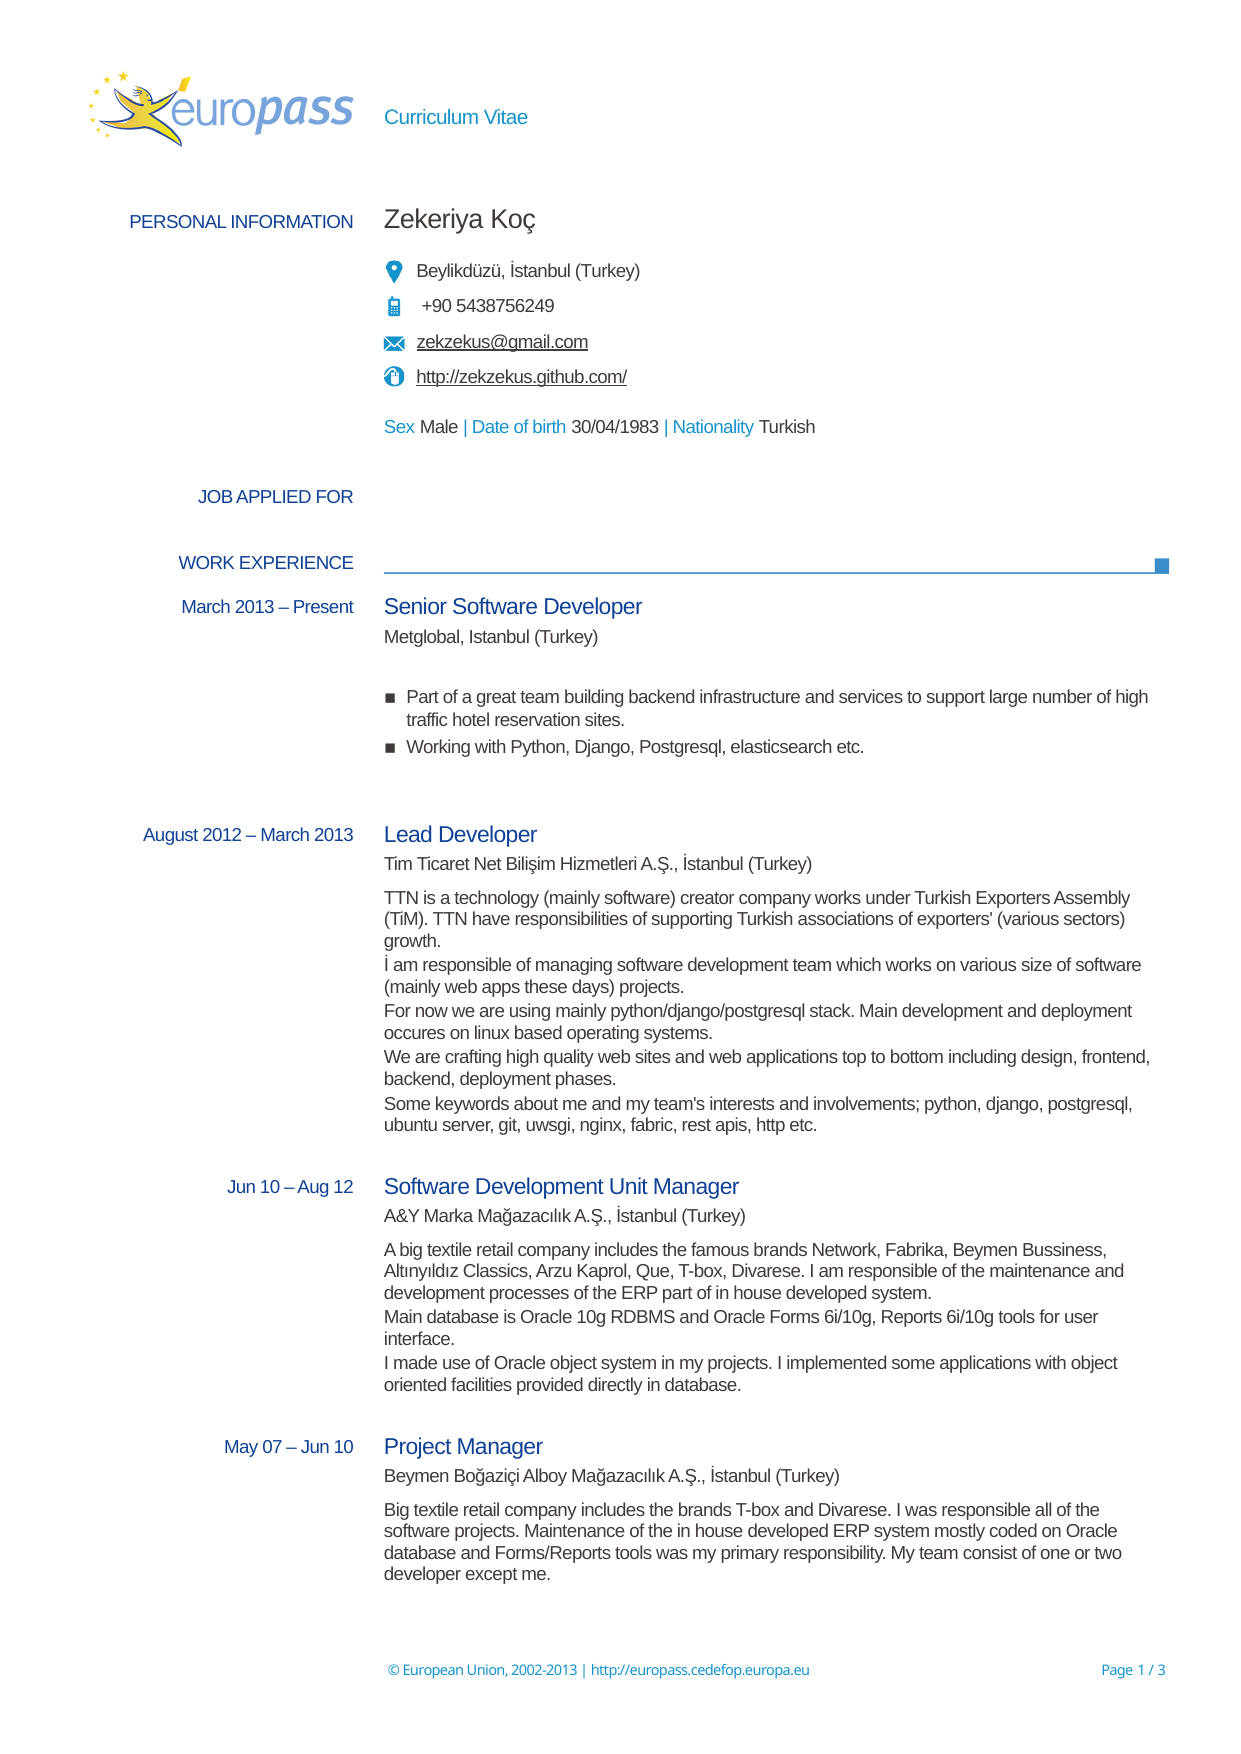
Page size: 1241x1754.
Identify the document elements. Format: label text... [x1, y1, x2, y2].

table_header JOB APPLIED FOR [89, 480, 384, 515]
table_cell Beymen Boğaziçi Alboy Mağazacılık A.Ş., İstanbul (Turkey) [384, 1459, 1169, 1496]
table_cell A big textile retail company includes the famous brands Network, Fabrika, Beymen Bussiness, Altınyıldız Classics, Arzu Kaprol, Que, T-box, Divarese. I am responsible of the maintenance and development processes of the ERP part of in house developed system. Main database is Oracle 10g RDBMS and Oracle Forms 6i/10g, Reports 6i/10g tools for user interface. I made use of Oracle object system in my projects. I implemented some applications with object oriented facilities provided directly in database. [384, 1236, 1169, 1395]
table_cell Beylikdüzü, İstanbul (Turkey) [405, 260, 1169, 283]
table_cell +90 5438756249 [384, 295, 1169, 331]
picture [383, 558, 1170, 574]
table_header [384, 480, 1169, 515]
table_cell Sex Male | Date of birth 30/04/1983 | Nationality Turkish [384, 401, 1169, 443]
table_header May 07 – Jun 10 [89, 1433, 384, 1585]
table_cell TTN is a technology (mainly software) creator company works under Turkish Exporters Assembly (TiM). TTN have responsibilities of supporting Turkish associations of exporters' (various sectors) growth. İ am responsible of managing software development team which works on various size of software (mainly web apps these days) projects. For now we are using mainly python/django/postgresql stack. Main development and deployment occures on linux based operating systems. We are crafting high quality web sites and web applications top to bottom including design, frontend, backend, deployment phases. Some keywords about me and my team's interests and involvements; python, django, postgresql, ubuntu server, git, uwsgi, nginx, fabric, rest apis, http etc. [384, 884, 1169, 1135]
picture [383, 366, 405, 387]
table_cell http://zekzekus.github.com/ [384, 366, 1169, 401]
table_header [384, 552, 1169, 558]
table_cell A&Y Marka Mağazacılık A.Ş., İstanbul (Turkey) [384, 1199, 1169, 1236]
table_cell [89, 260, 384, 443]
table_header Zekeriya Koç [384, 201, 1169, 236]
picture [383, 295, 405, 317]
picture [88, 70, 354, 147]
table_cell Tim Ticaret Net Bilişim Hizmetleri A.Ş., İstanbul (Turkey) [384, 847, 1169, 884]
table_cell zekzekus@gmail.com [384, 331, 1169, 366]
table_header WORK EXPERIENCE [89, 552, 384, 573]
table_cell Part of a great team building backend infrastructure and services to support large number of high traffic hotel reservation sites. Working with Python, Django, Postgresql, elasticsearch etc. [384, 656, 1169, 783]
table_cell Metglobal, Istanbul (Turkey) [384, 620, 1169, 656]
table_header Lead Developer [384, 821, 1169, 847]
table_cell [384, 284, 1169, 295]
table_header Project Manager [384, 1433, 1169, 1459]
table_header Software Development Unit Manager [384, 1173, 1169, 1199]
table_header PERSONAL INFORMATION [89, 201, 384, 236]
table_header Jun 10 – Aug 12 [89, 1173, 384, 1395]
table_header March 2013 – Present [89, 593, 384, 783]
table_header Senior Software Developer [384, 593, 1169, 620]
table_cell Big textile retail company includes the brands T-box and Divarese. I was responsible all of the software projects. Maintenance of the in house developed ERP system mostly coded on Oracle database and Forms/Reports tools was my primary responsibility. My team consist of one or two developer except me. [384, 1496, 1169, 1585]
table_cell [89, 236, 1169, 260]
picture [383, 259, 405, 284]
picture [383, 330, 405, 355]
table_header August 2012 – March 2013 [89, 821, 384, 1135]
